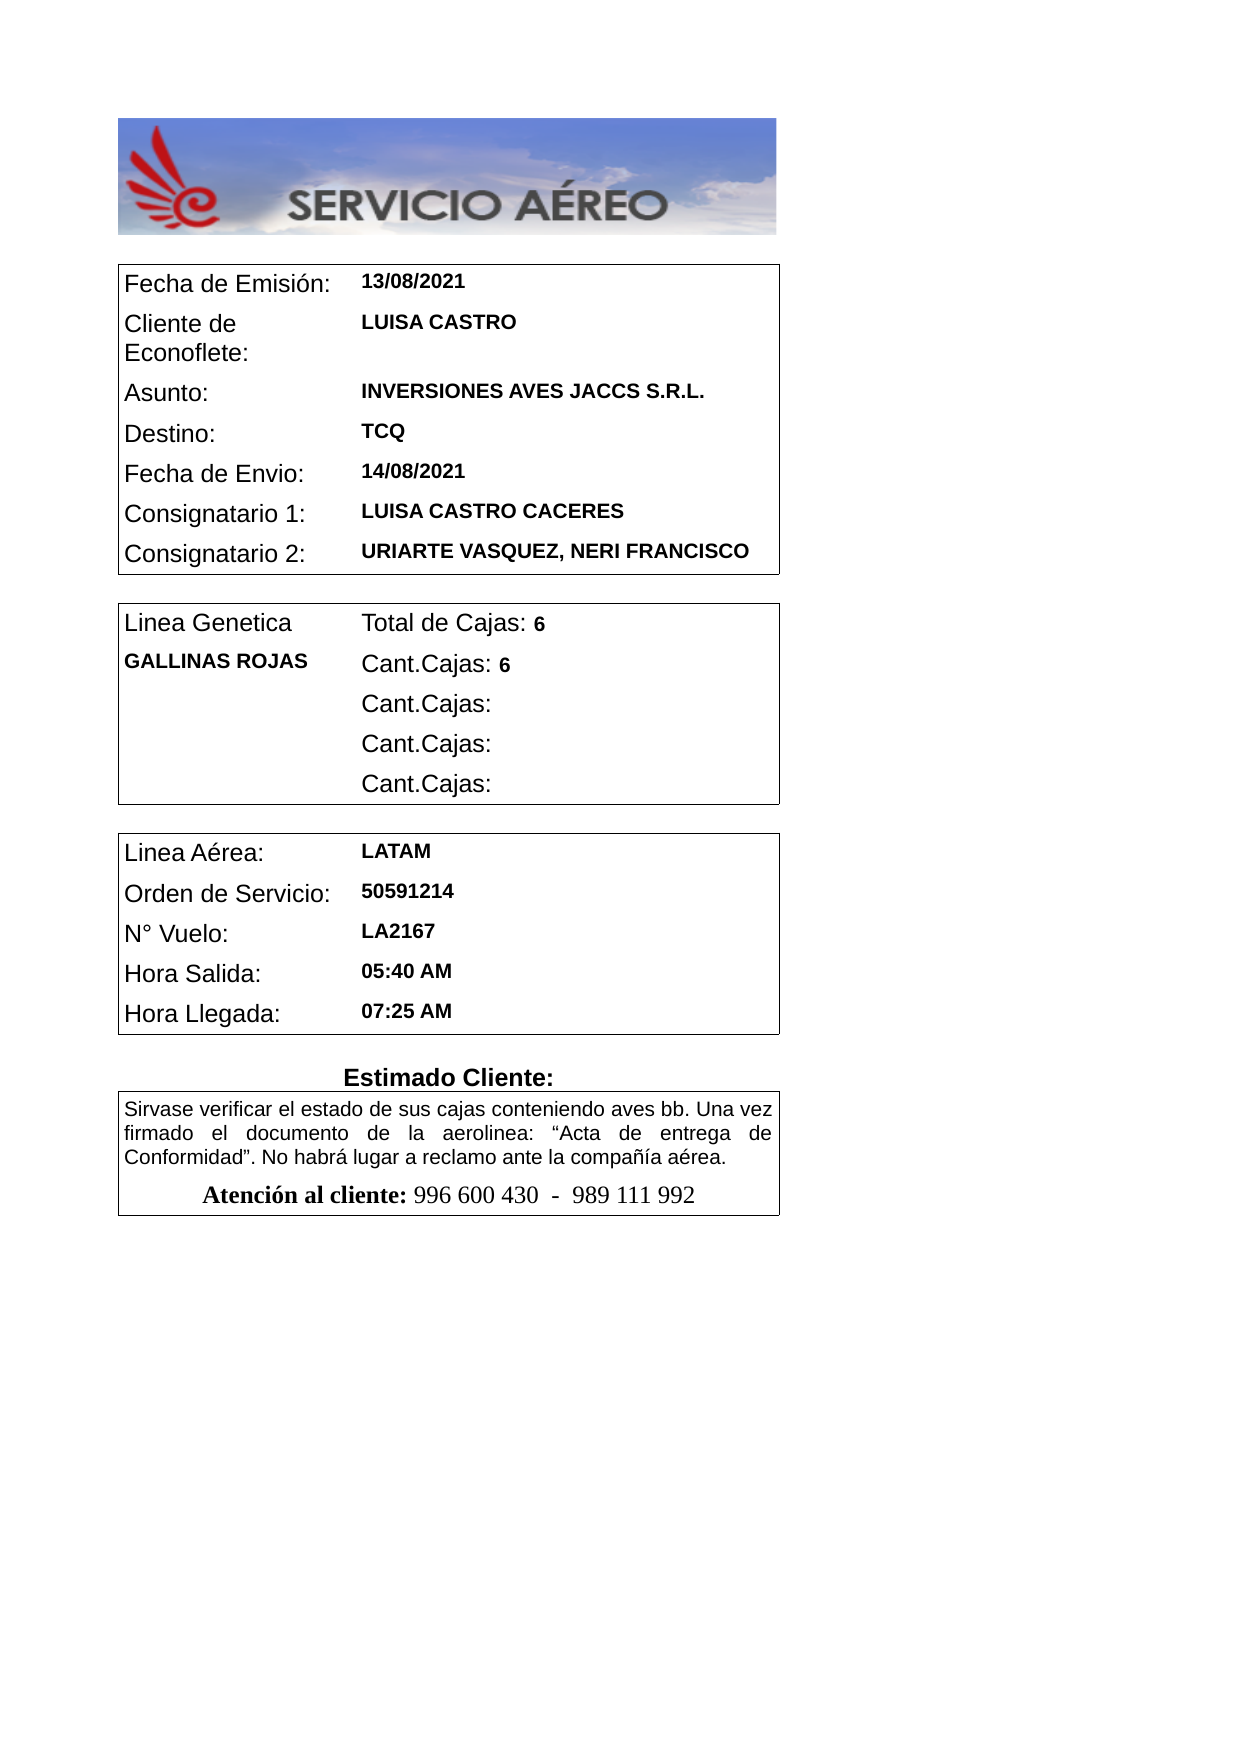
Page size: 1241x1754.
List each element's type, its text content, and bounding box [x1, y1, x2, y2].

table_cell [118, 805, 356, 833]
table_cell GALLINAS ROJAS [119, 643, 356, 683]
table_cell URIARTE VASQUEZ, NERI FRANCISCO [356, 534, 779, 574]
table_cell Fecha de Envio: [119, 453, 356, 493]
table_cell [119, 723, 356, 763]
table_cell 14/08/2021 [356, 453, 779, 493]
table_cell Hora Llegada: [119, 994, 356, 1034]
table_cell [356, 805, 779, 833]
table_cell Cant.Cajas: [356, 764, 779, 804]
table_cell [119, 764, 356, 804]
table_cell Linea Genetica [119, 604, 356, 643]
table_header Fecha de Emisión: [119, 265, 356, 304]
table_cell [356, 575, 779, 603]
table_cell LUISA CASTRO [356, 304, 779, 373]
table_cell Asunto: [119, 373, 356, 413]
picture [118, 118, 777, 235]
table_cell Total de Cajas: 6 [356, 604, 779, 643]
table_cell LA2167 [356, 913, 779, 953]
table_cell TCQ [356, 413, 779, 453]
table_cell Cant.Cajas: [356, 683, 779, 723]
table_cell Estimado Cliente: [118, 1035, 779, 1091]
table_cell Destino: [119, 413, 356, 453]
table_cell Linea Aérea: [119, 834, 356, 873]
table_cell [119, 683, 356, 723]
table_cell [118, 575, 356, 603]
table_cell Sirvase verificar el estado de sus cajas conteniendo aves bb. Una vez firmado el documento de la aerolinea: “Acta de entrega de Conformidad”. No habrá lugar a reclamo ante la compañía aérea. [119, 1092, 779, 1175]
table_cell Cliente de Econoflete: [119, 304, 356, 373]
table_cell Hora Salida: [119, 953, 356, 993]
table_cell 05:40 AM [356, 953, 779, 993]
table_cell INVERSIONES AVES JACCS S.R.L. [356, 373, 779, 413]
table_cell N° Vuelo: [119, 913, 356, 953]
table_cell Consignatario 2: [119, 534, 356, 574]
table_cell Orden de Servicio: [119, 873, 356, 913]
table_cell Cant.Cajas: [356, 723, 779, 763]
table_cell 07:25 AM [356, 994, 779, 1034]
table_cell Atención al cliente: 996 600 430 - 989 111 992 [119, 1175, 779, 1215]
table_cell 50591214 [356, 873, 779, 913]
table_cell LATAM [356, 834, 779, 873]
table_header 13/08/2021 [356, 265, 779, 304]
table_cell Consignatario 1: [119, 493, 356, 533]
table_cell LUISA CASTRO CACERES [356, 493, 779, 533]
table_cell Cant.Cajas: 6 [356, 643, 779, 683]
